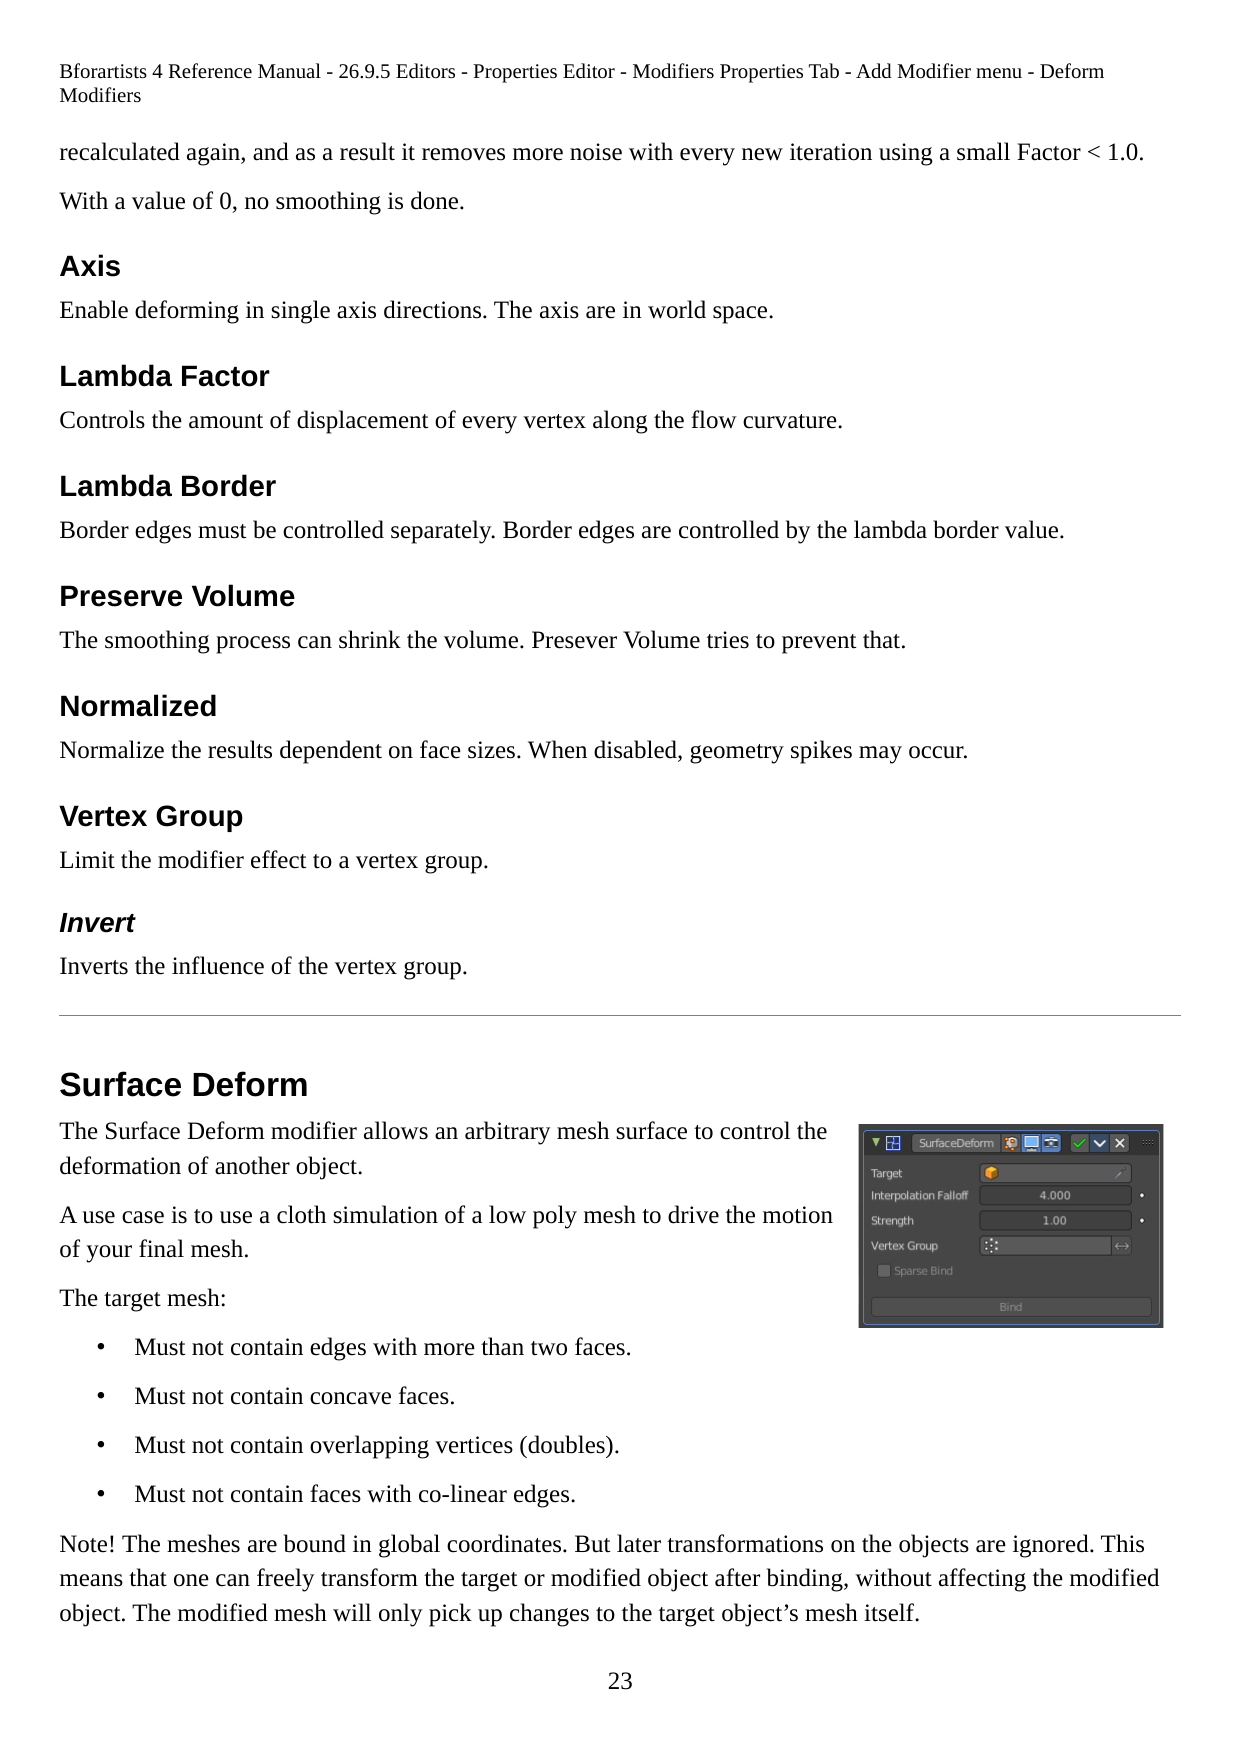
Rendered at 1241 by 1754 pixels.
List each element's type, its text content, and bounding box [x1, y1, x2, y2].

list Must not contain overlapping vertices (doubles). [97, 1431, 1181, 1459]
list Must not contain edges with more than two faces. [97, 1332, 1181, 1361]
text recalculated again, and as a result it removes more noise with every new iteration using a small Factor < 1.0. [59, 137, 1181, 165]
text Note! The meshes are bound in global coordinates. But later transformations on the objects are ignored. This means that one can freely transform the target or modified object after binding, without affecting the modified object. The modified mesh will only pick up changes to the target object’s mesh itself. [59, 1529, 1181, 1626]
picture [858, 1124, 1164, 1328]
subtitle Preserve Volume [59, 579, 1181, 613]
text Enable deforming in single axis directions. The axis are in world space. [59, 296, 1181, 324]
subtitle Lambda Border [59, 469, 1181, 503]
list Must not contain concave faces. [97, 1381, 1181, 1410]
subtitle Lambda Factor [59, 359, 1181, 393]
text Limit the modifier effect to a vertex group. [59, 845, 1181, 874]
text Border edges must be controlled separately. Border edges are controlled by the lambda border value. [59, 515, 1181, 544]
list Must not contain faces with co-linear edges. [97, 1479, 1181, 1508]
subtitle Invert [59, 907, 1181, 938]
text [1164, 1283, 1181, 1312]
subtitle Axis [59, 249, 1181, 283]
subtitle Surface Deform [59, 1065, 1181, 1104]
text With a value of 0, no smoothing is done. [59, 186, 1181, 214]
text The target mesh: [59, 1283, 858, 1312]
text The smoothing process can shrink the volume. Presever Volume tries to prevent that. [59, 625, 1181, 654]
text Inverts the influence of the vertex group. [59, 951, 1181, 980]
text Controls the amount of displacement of every vertex along the flow curvature. [59, 406, 1181, 434]
text Normalize the results dependent on face sizes. When disabled, geometry spikes may occur. [59, 735, 1181, 764]
subtitle Vertex Group [59, 799, 1181, 833]
text A use case is to use a cloth simulation of a low poly mesh to drive the motion of your final mesh. [59, 1200, 858, 1263]
subtitle Normalized [59, 689, 1181, 723]
text The Surface Deform modifier allows an arbitrary mesh surface to control the deformation of another object. [59, 1116, 1181, 1179]
